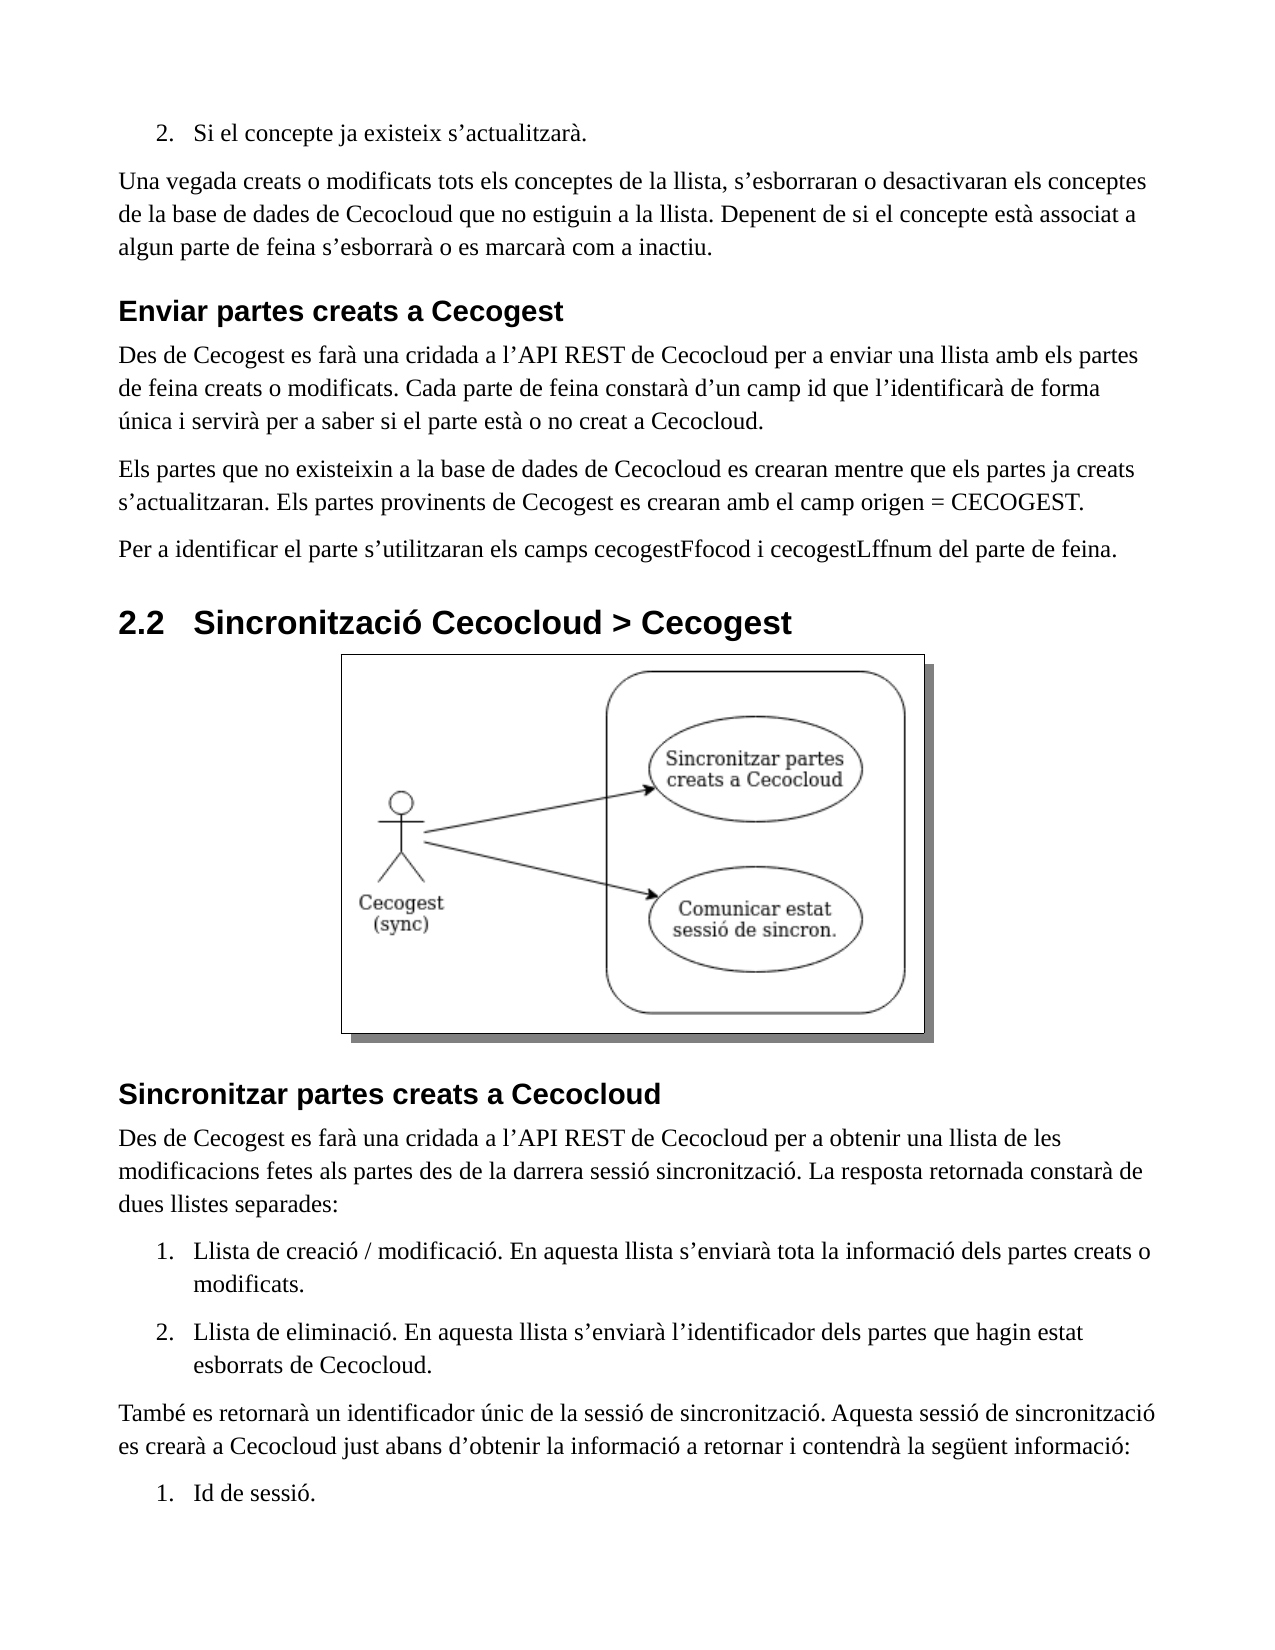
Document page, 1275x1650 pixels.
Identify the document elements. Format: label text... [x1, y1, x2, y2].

text Una vegada creats o modificats tots els conceptes de la llista, s’esborraran o desactivaran els conceptes de la base de dades de Cecocloud que no estiguin a la llista. Depenent de si el concepte està associat a algun parte de feina s’esborrarà o es marcarà com a inactiu. [118, 166, 1157, 261]
list Llista de creació / modificació. En aquesta llista s’enviarà tota la informació dels partes creats o modificats. [156, 1236, 1157, 1298]
subtitle Sincronització Cecocloud > Cecogest [118, 603, 1157, 642]
subtitle Enviar partes creats a Cecogest [118, 294, 1157, 328]
text Els partes que no existeixin a la base de dades de Cecocloud es crearan mentre que els partes ja creats s’actualitzaran. Els partes provinents de Cecogest es crearan amb el camp origen = CECOGEST. [118, 454, 1157, 516]
list Id de sessió. [156, 1478, 1157, 1507]
text Des de Cecogest es farà una cridada a l’API REST de Cecocloud per a obtenir una llista de les modificacions fetes als partes des de la darrera sessió sincronització. La resposta retornada constarà de dues llistes separades: [118, 1123, 1157, 1218]
text Per a identificar el parte s’utilitzaran els camps cecogestFfocod i cecogestLffnum del parte de feina. [118, 534, 1157, 563]
text També es retornarà un identificador únic de la sessió de sincronització. Aquesta sessió de sincronització es crearà a Cecocloud just abans d’obtenir la informació a retornar i contendrà la següent informació: [118, 1398, 1157, 1459]
list Si el concepte ja existeix s’actualitzarà. [156, 118, 1157, 147]
subtitle Sincronitzar partes creats a Cecocloud [118, 1077, 1157, 1110]
picture [343, 657, 921, 1030]
list Llista de eliminació. En aquesta llista s’enviarà l’identificador dels partes que hagin estat esborrats de Cecocloud. [156, 1317, 1157, 1379]
text Des de Cecogest es farà una cridada a l’API REST de Cecocloud per a enviar una llista amb els partes de feina creats o modificats. Cada parte de feina constarà d’un camp id que l’identificarà de forma única i servirà per a saber si el parte està o no creat a Cecocloud. [118, 340, 1157, 435]
